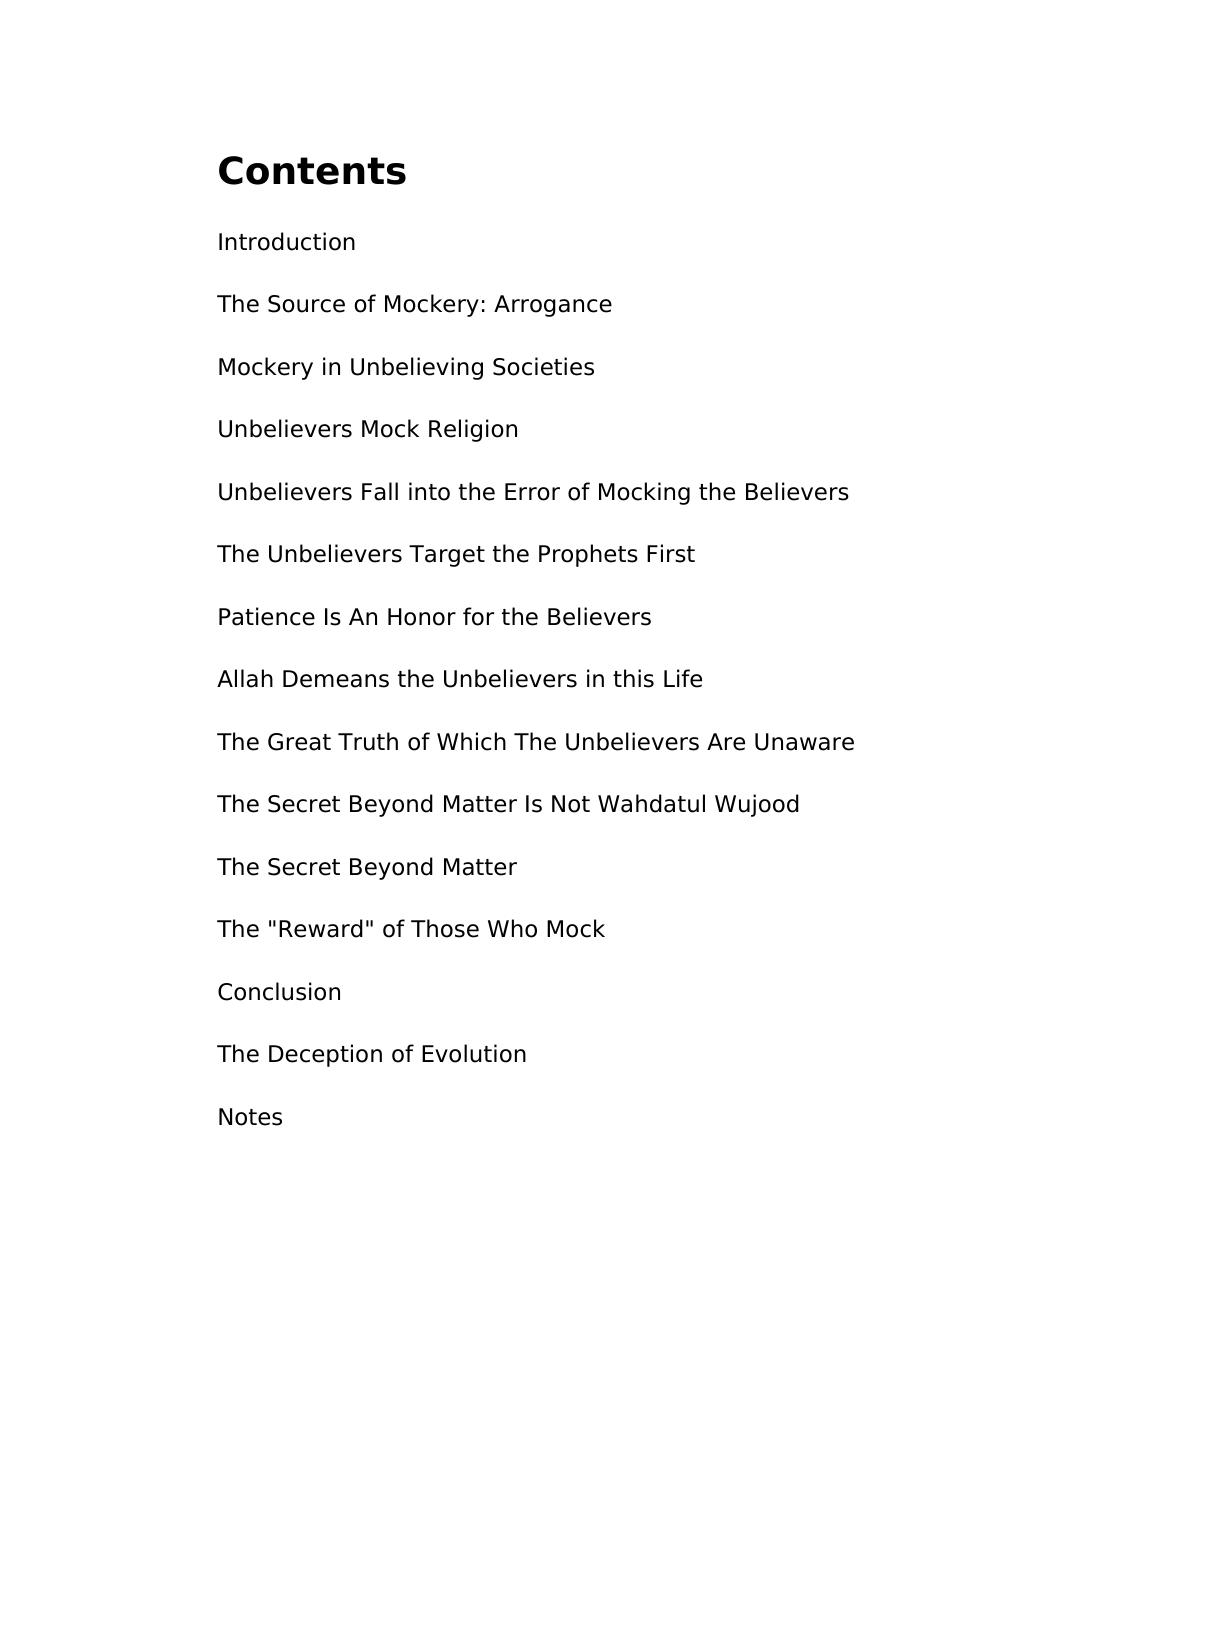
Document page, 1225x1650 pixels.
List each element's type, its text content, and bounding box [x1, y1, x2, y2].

text The Source of Mockery: Arrogance [187, 287, 1037, 319]
text The "Reward" of Those Who Mock [187, 912, 1037, 944]
text Mockery in Unbelieving Societies [187, 350, 1037, 381]
text The Unbelievers Target the Prophets First [187, 537, 1037, 569]
text The Great Truth of Which The Unbelievers Are Unaware [187, 725, 1037, 756]
text Allah Demeans the Unbelievers in this Life [187, 662, 1037, 694]
text Unbelievers Mock Religion [187, 412, 1037, 444]
text Contents [217, 150, 1037, 194]
text Unbelievers Fall into the Error of Mocking the Believers [187, 475, 1037, 506]
text Notes [187, 1100, 1037, 1131]
text The Secret Beyond Matter Is Not Wahdatul Wujood [187, 787, 1037, 819]
text Conclusion [187, 975, 1037, 1006]
text The Deception of Evolution [187, 1037, 1037, 1069]
text The Secret Beyond Matter [187, 850, 1037, 881]
text Patience Is An Honor for the Believers [187, 600, 1037, 631]
text Introduction [187, 225, 1037, 256]
